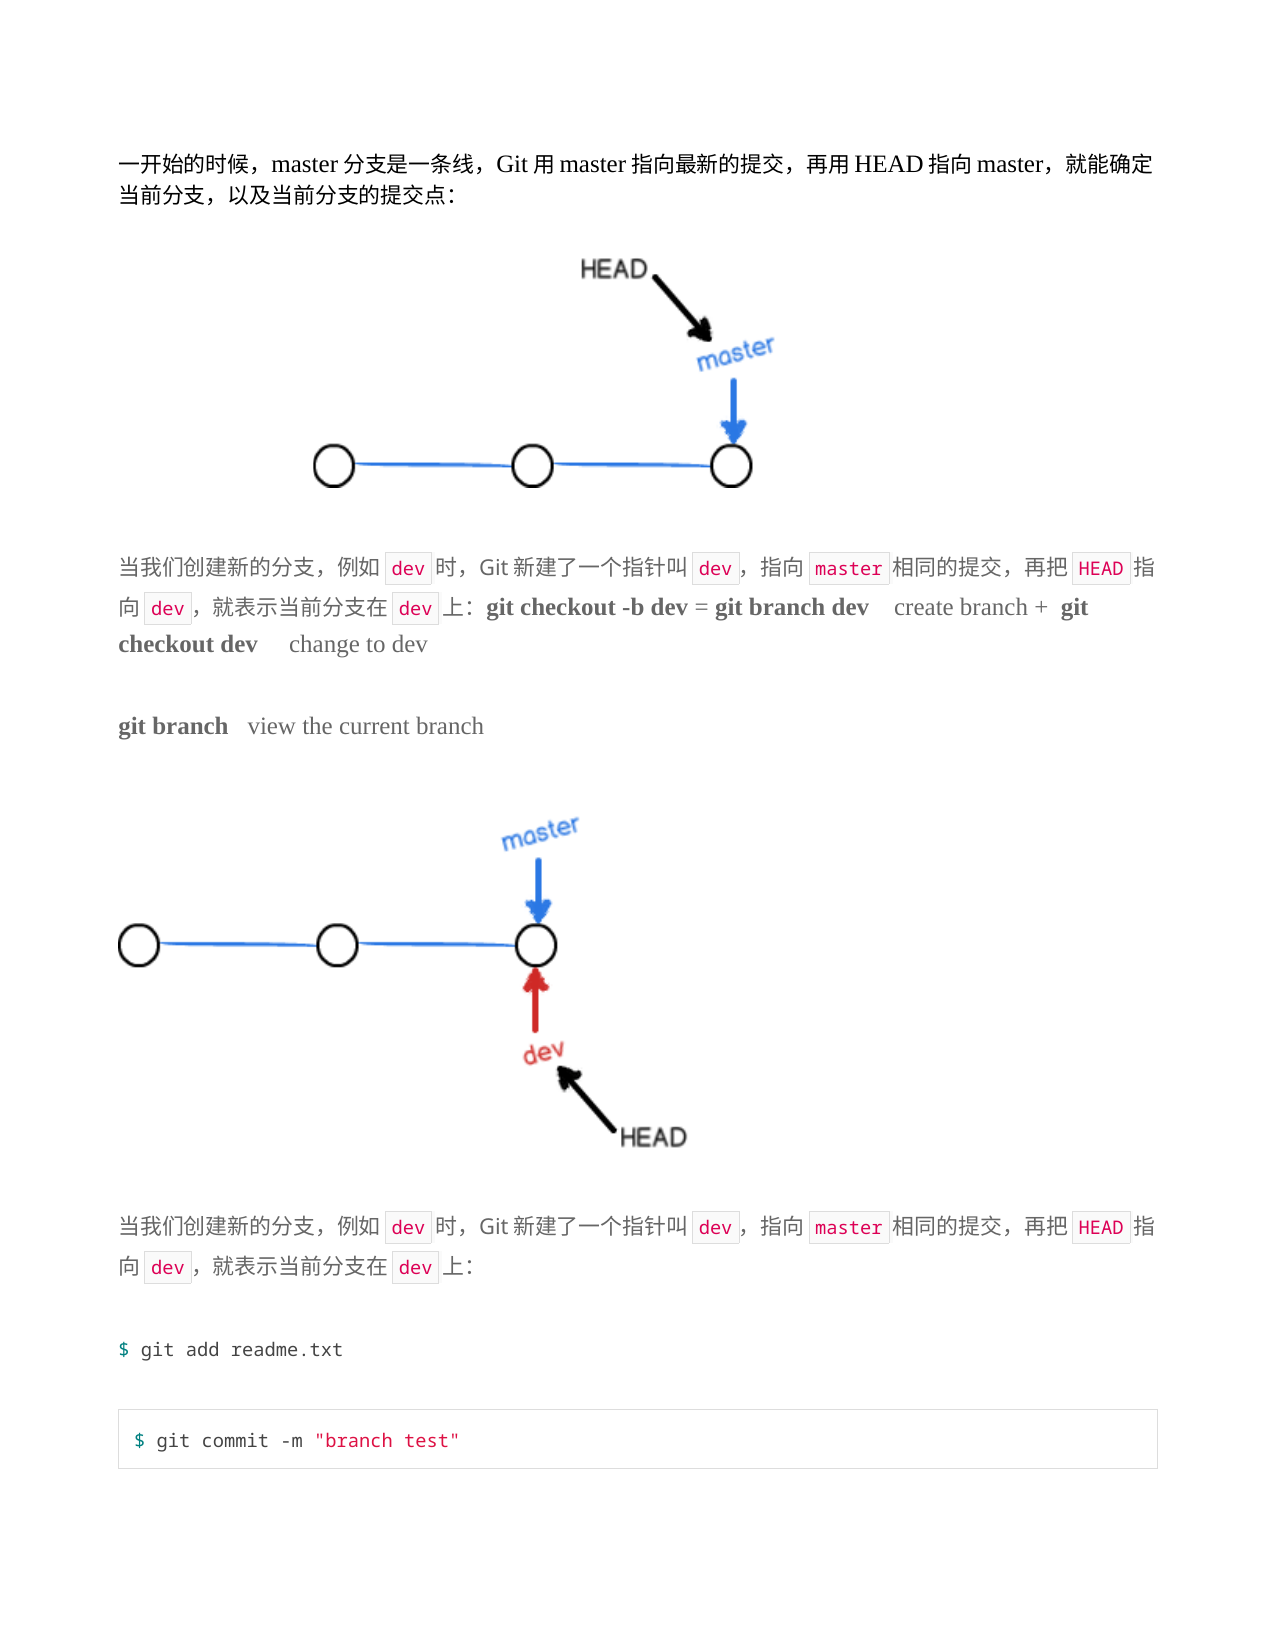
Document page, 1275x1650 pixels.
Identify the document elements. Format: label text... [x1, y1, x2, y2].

picture [313, 251, 784, 488]
text 一开始的时候，master分支是一条线，Git用master指向最新的提交，再用HEAD指向master，就能确定当前分支，以及当前分支的提交点： [118, 147, 1157, 210]
text 当我们创建新的分支，例如dev时，Git新建了一个指针叫dev，指向master相同的提交，再把HEAD指向dev，就表示当前分支在dev上： [118, 1209, 1157, 1283]
text 当我们创建新的分支，例如dev时，Git新建了一个指针叫dev，指向master相同的提交，再把HEAD指向dev，就表示当前分支在dev上：git checkout -b dev = git branch dev create branch + git checkout dev change to dev [118, 550, 1157, 658]
picture [118, 792, 692, 1157]
text $ git commit -m "branch test" [119, 1410, 1157, 1468]
text git branch view the current branch [118, 711, 1157, 740]
text $ git add readme.txt [118, 1337, 1157, 1362]
